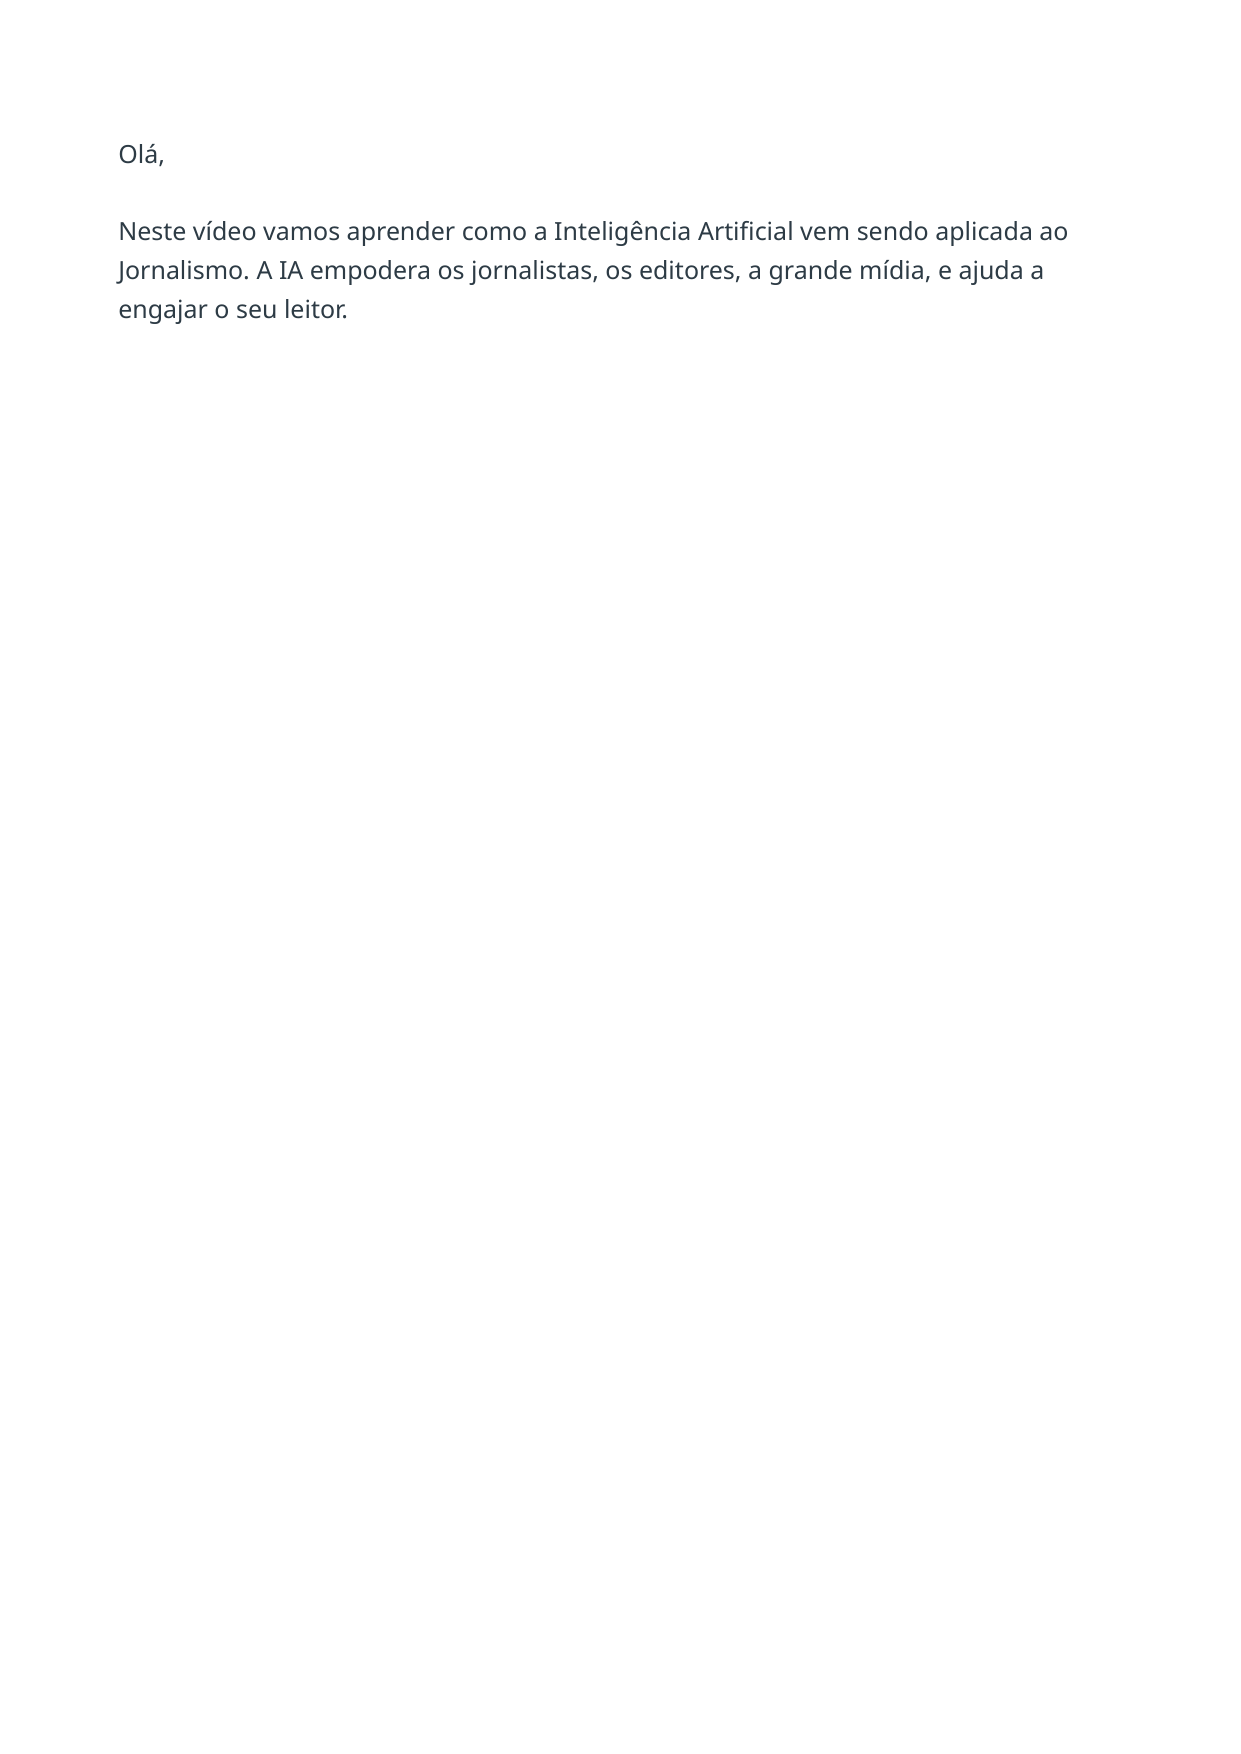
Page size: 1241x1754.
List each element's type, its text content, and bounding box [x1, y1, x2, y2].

text Olá, [118, 137, 1122, 171]
text Neste vídeo vamos aprender como a Inteligência Artificial vem sendo aplicada ao Jornalismo. A IA empodera os jornalistas, os editores, a grande mídia, e ajuda a engajar o seu leitor. [118, 213, 1122, 326]
